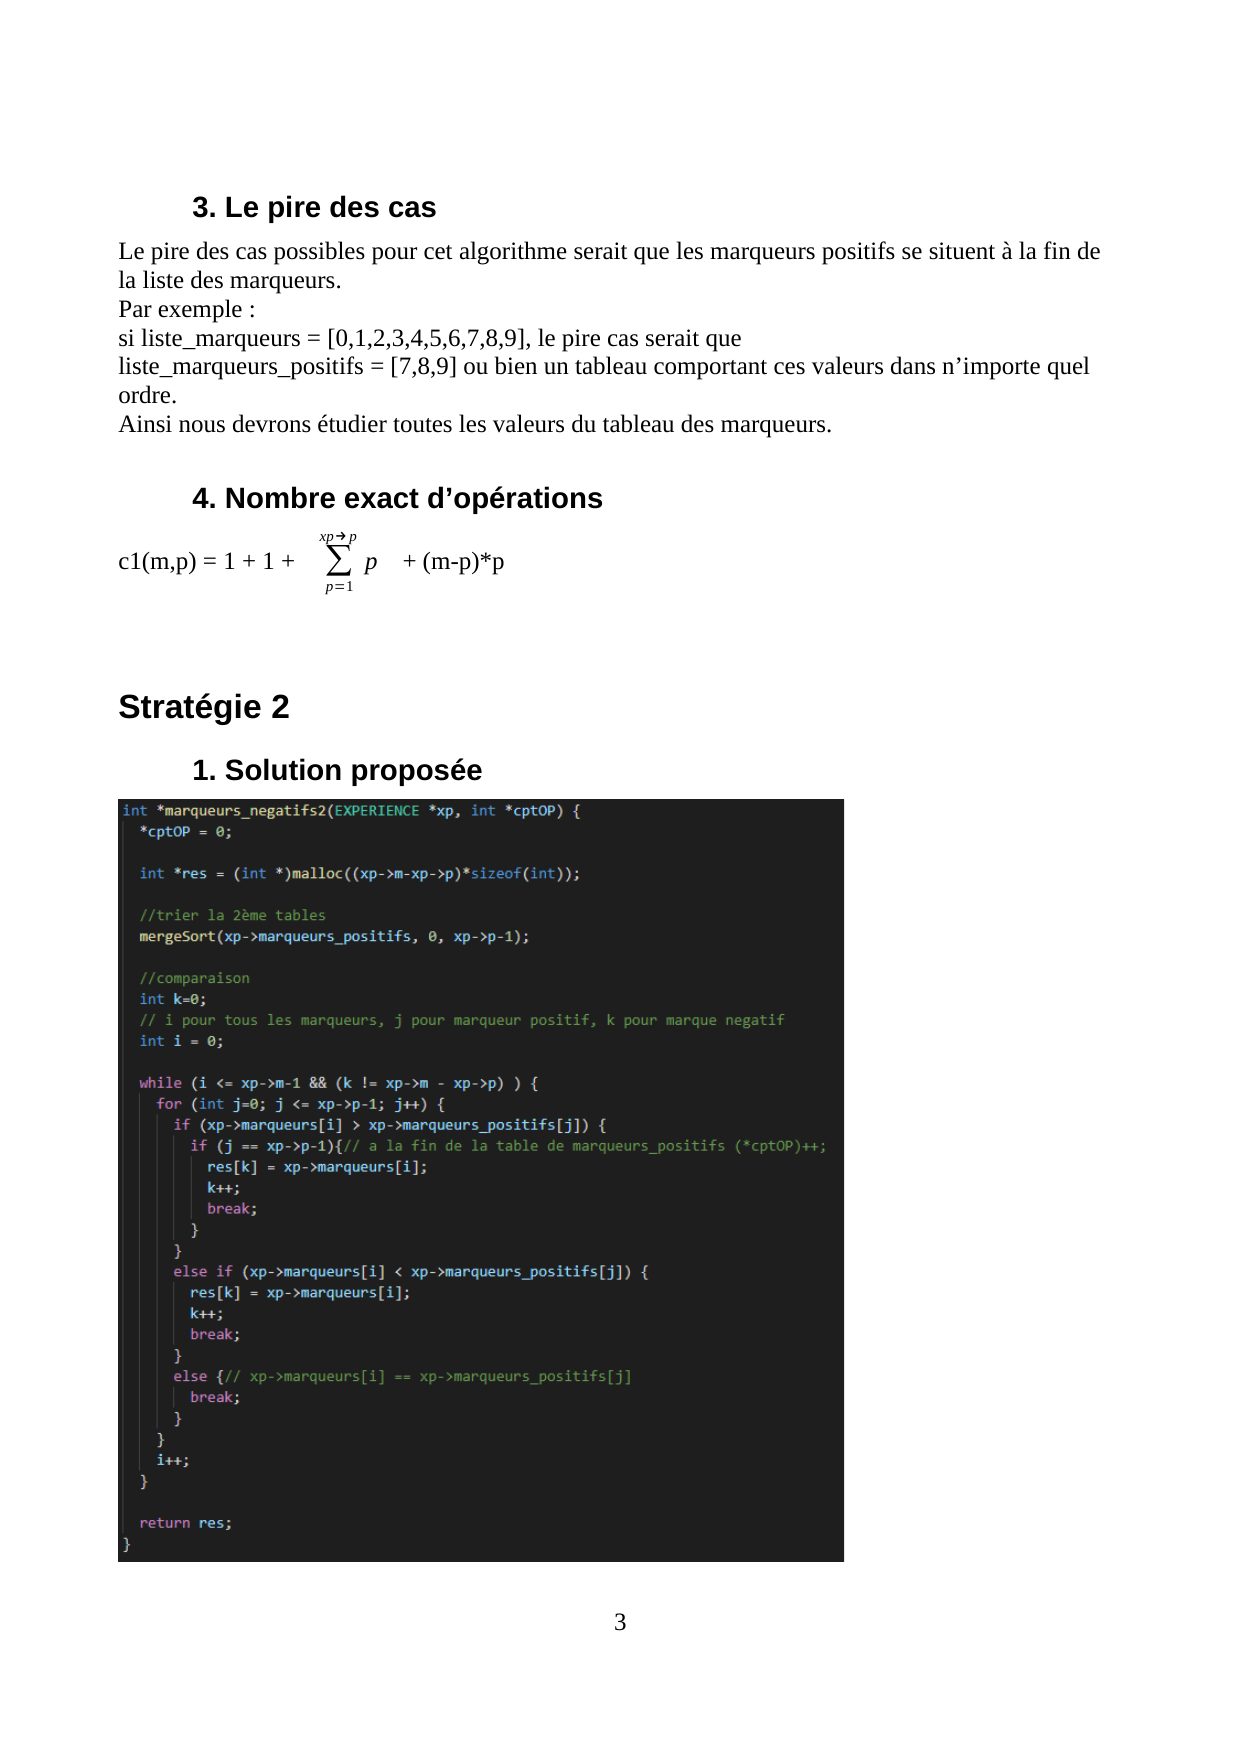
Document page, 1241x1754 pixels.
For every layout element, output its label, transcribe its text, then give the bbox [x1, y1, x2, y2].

text c1(m,p) = 1 + 1 + + (m-p)*p [118, 527, 1122, 594]
text Ainsi nous devrons étudier toutes les valeurs du tableau des marqueurs. [118, 409, 1122, 438]
text Par exemple : [118, 294, 1122, 323]
picture [118, 799, 845, 1562]
subtitle 3. Le pire des cas [118, 190, 1122, 224]
text si liste_marqueurs = [0,1,2,3,4,5,6,7,8,9], le pire cas serait que [118, 323, 1122, 351]
text Le pire des cas possibles pour cet algorithme serait que les marqueurs positifs se situent à la fin de la liste des marqueurs. [118, 236, 1122, 294]
subtitle 1. Solution proposée [118, 753, 1122, 787]
subtitle Stratégie 2 [118, 687, 1122, 726]
text liste_marqueurs_positifs = [7,8,9] ou bien un tableau comportant ces valeurs dans n’importe quel ordre. [118, 351, 1122, 409]
subtitle 4. Nombre exact d’opérations [118, 481, 1122, 515]
